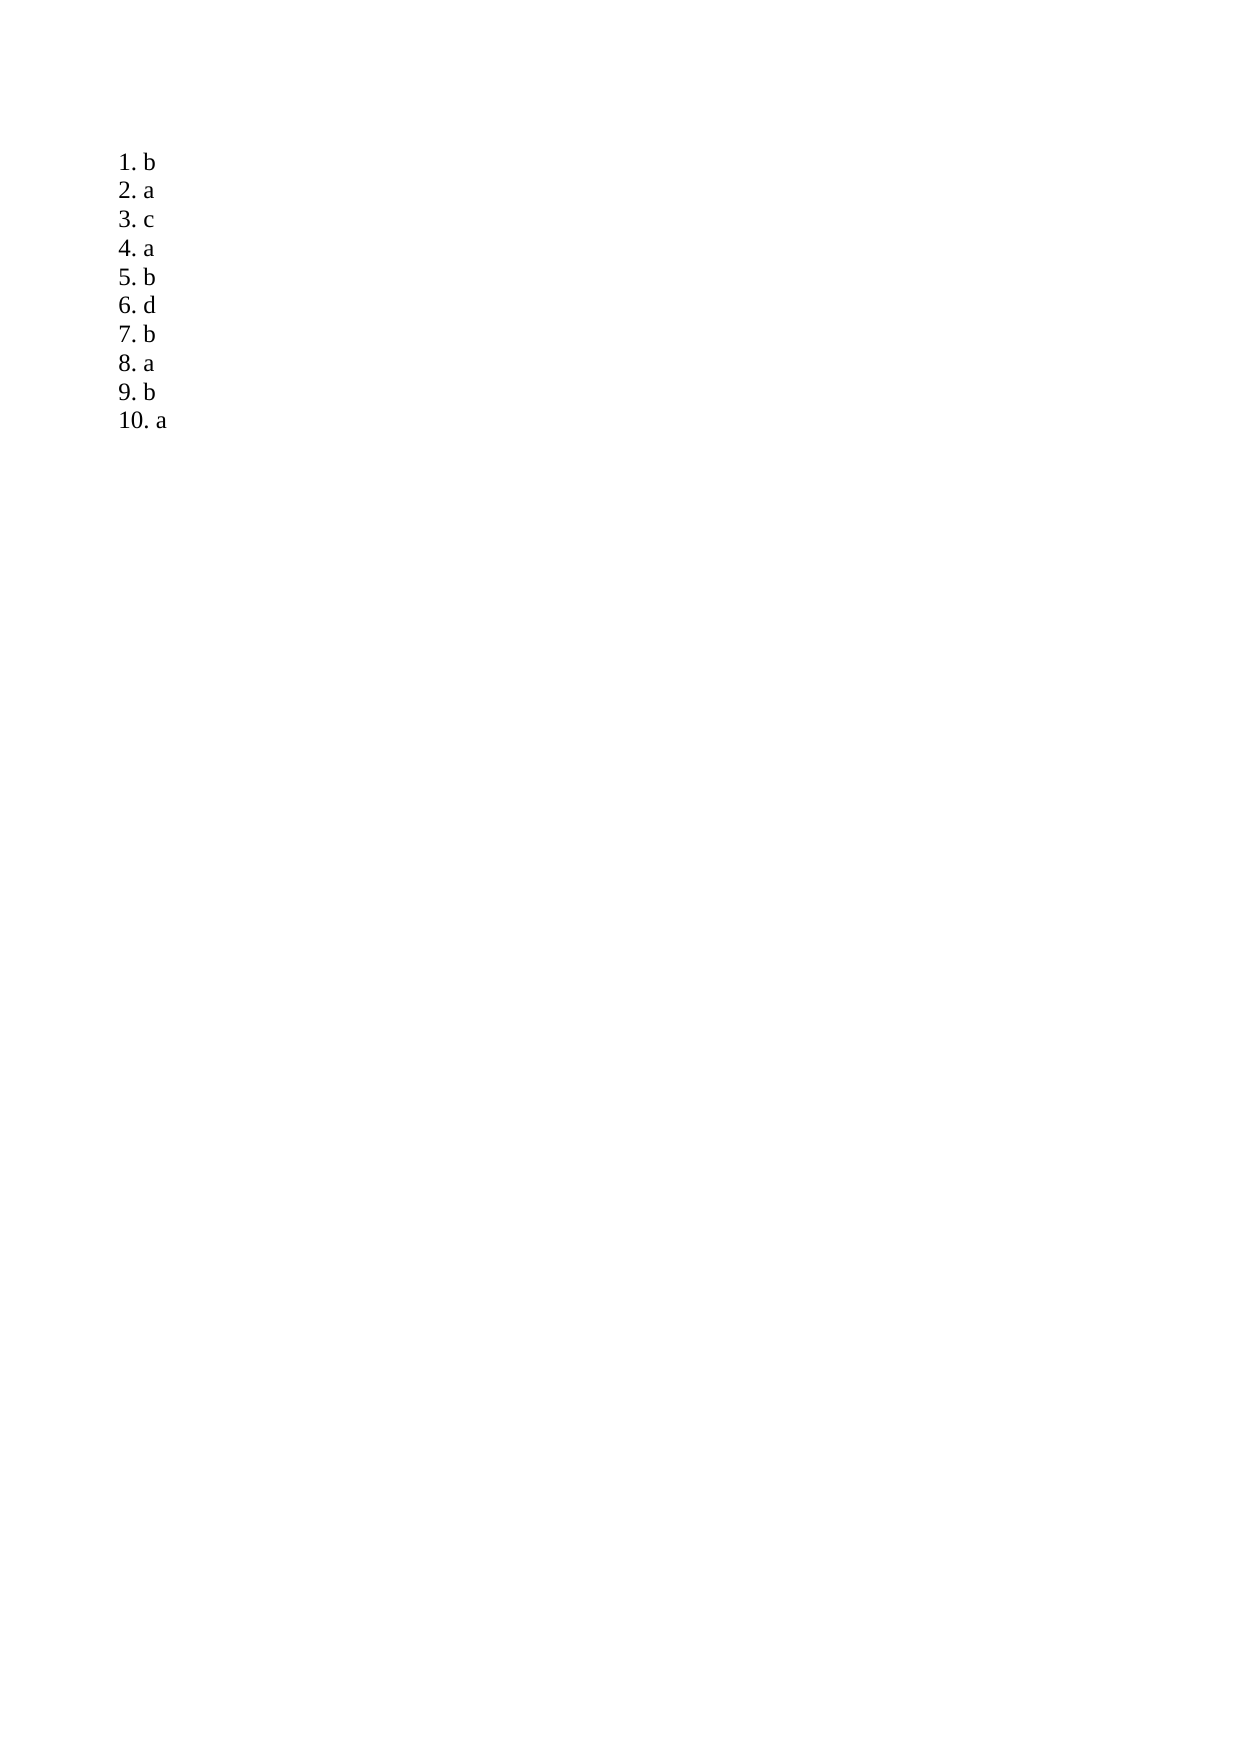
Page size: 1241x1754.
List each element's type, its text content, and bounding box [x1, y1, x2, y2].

text 9. b [118, 377, 1122, 406]
text 7. b [118, 319, 1122, 348]
text 10. a [118, 406, 1122, 434]
text 5. b [118, 262, 1122, 291]
text 8. a [118, 348, 1122, 377]
text 4. a [118, 233, 1122, 262]
text 6. d [118, 291, 1122, 319]
text 3. c [118, 204, 1122, 233]
text 2. a [118, 176, 1122, 204]
text 1. b [118, 147, 1122, 176]
